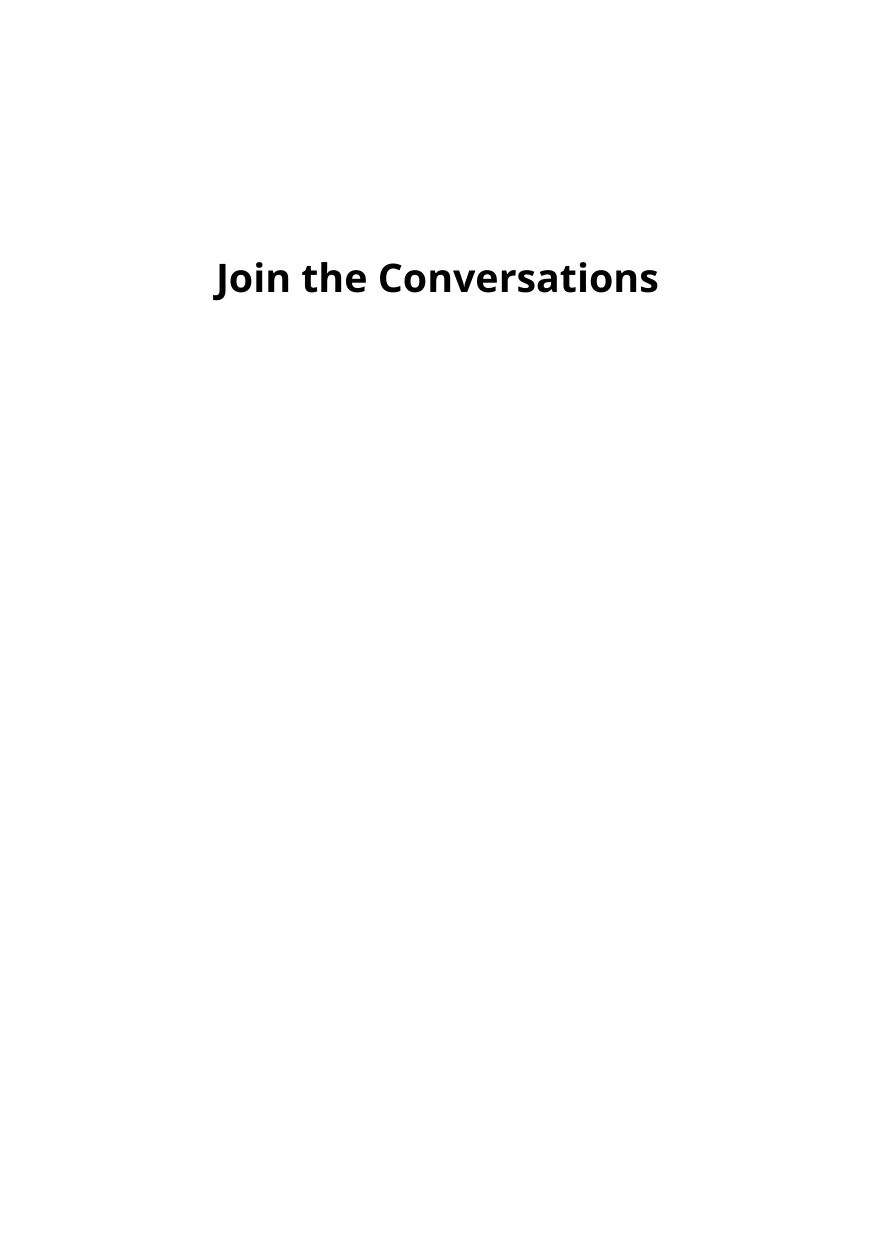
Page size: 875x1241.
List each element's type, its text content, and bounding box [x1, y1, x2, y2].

subtitle Join the Conversations [127, 250, 747, 304]
